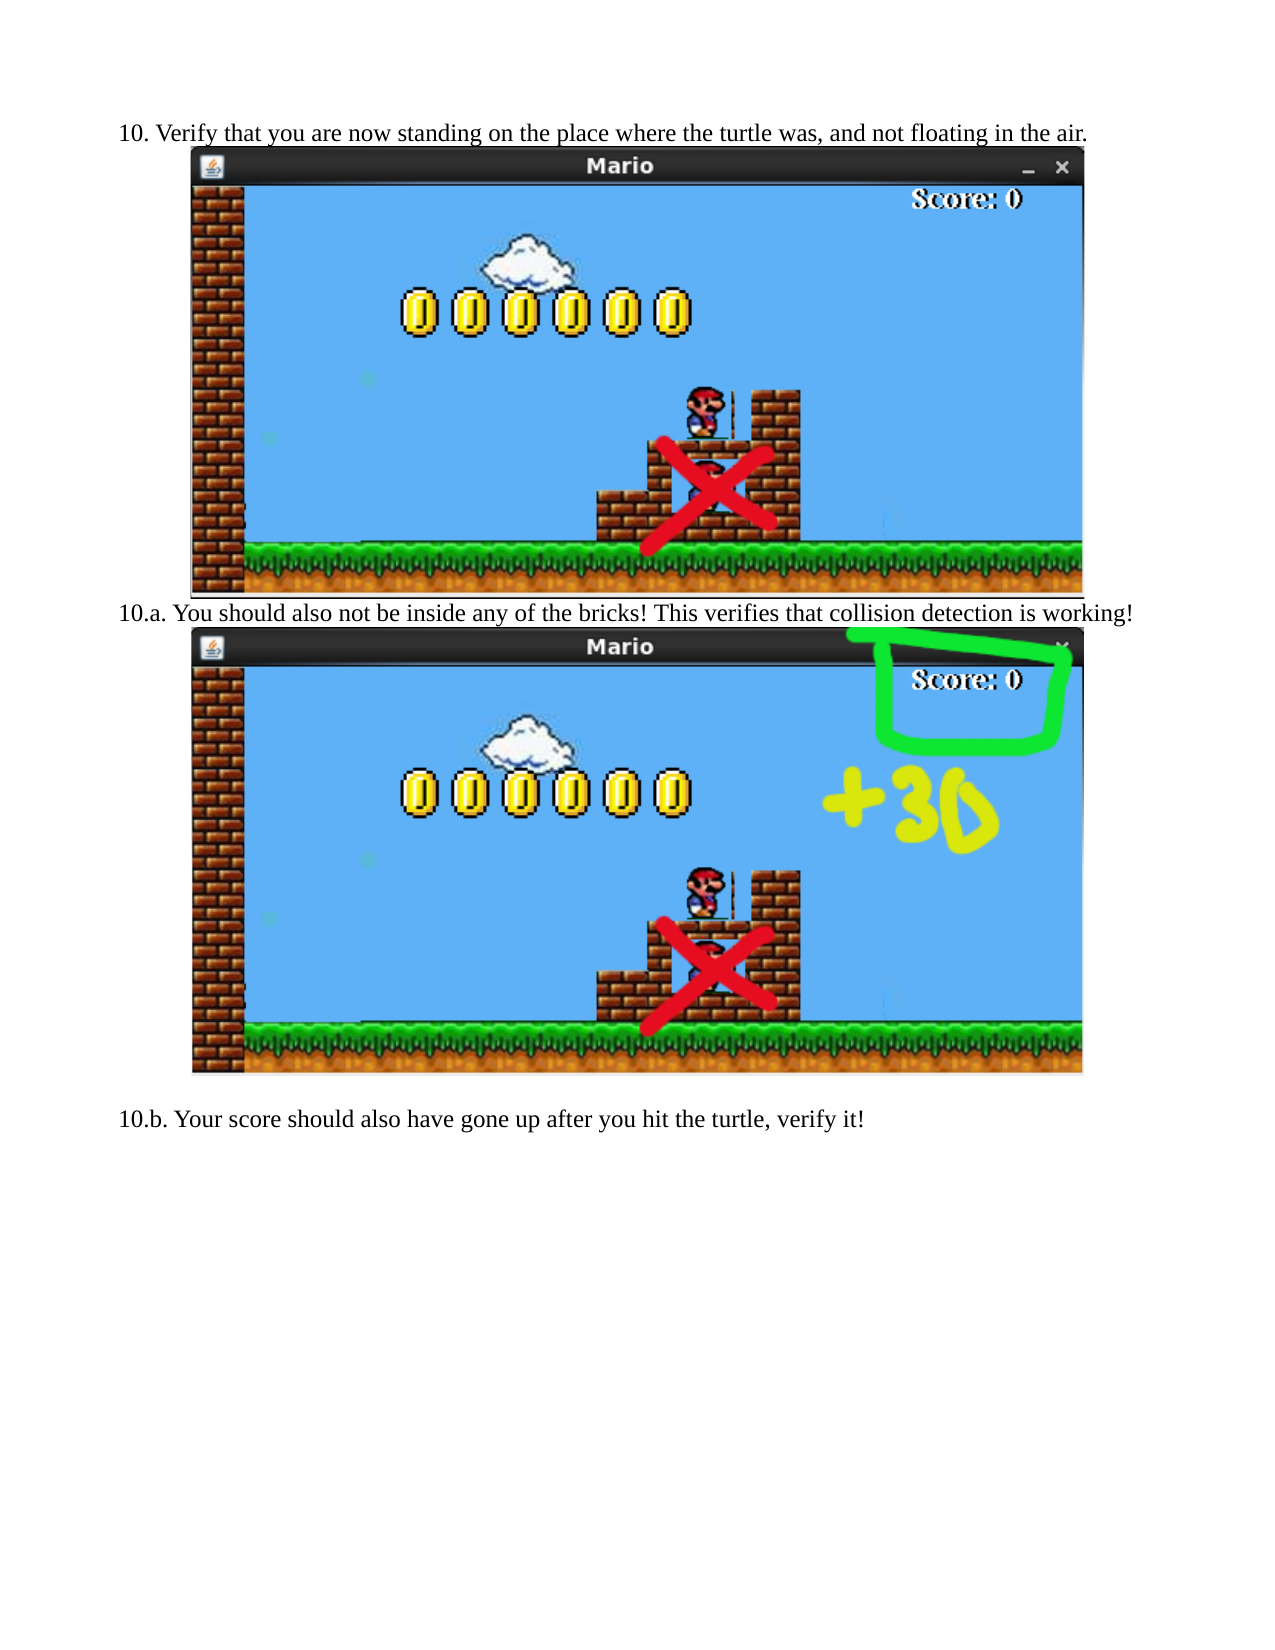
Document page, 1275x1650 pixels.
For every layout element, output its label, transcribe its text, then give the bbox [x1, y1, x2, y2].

picture [191, 627, 1084, 1076]
text 10.a. You should also not be inside any of the bricks! This verifies that collision detection is working! [118, 147, 1157, 627]
text 10. Verify that you are now standing on the place where the turtle was, and not floating in the air. [118, 118, 1157, 147]
text 10.b. Your score should also have gone up after you hit the turtle, verify it! [118, 1104, 1157, 1133]
picture [190, 146, 1085, 599]
